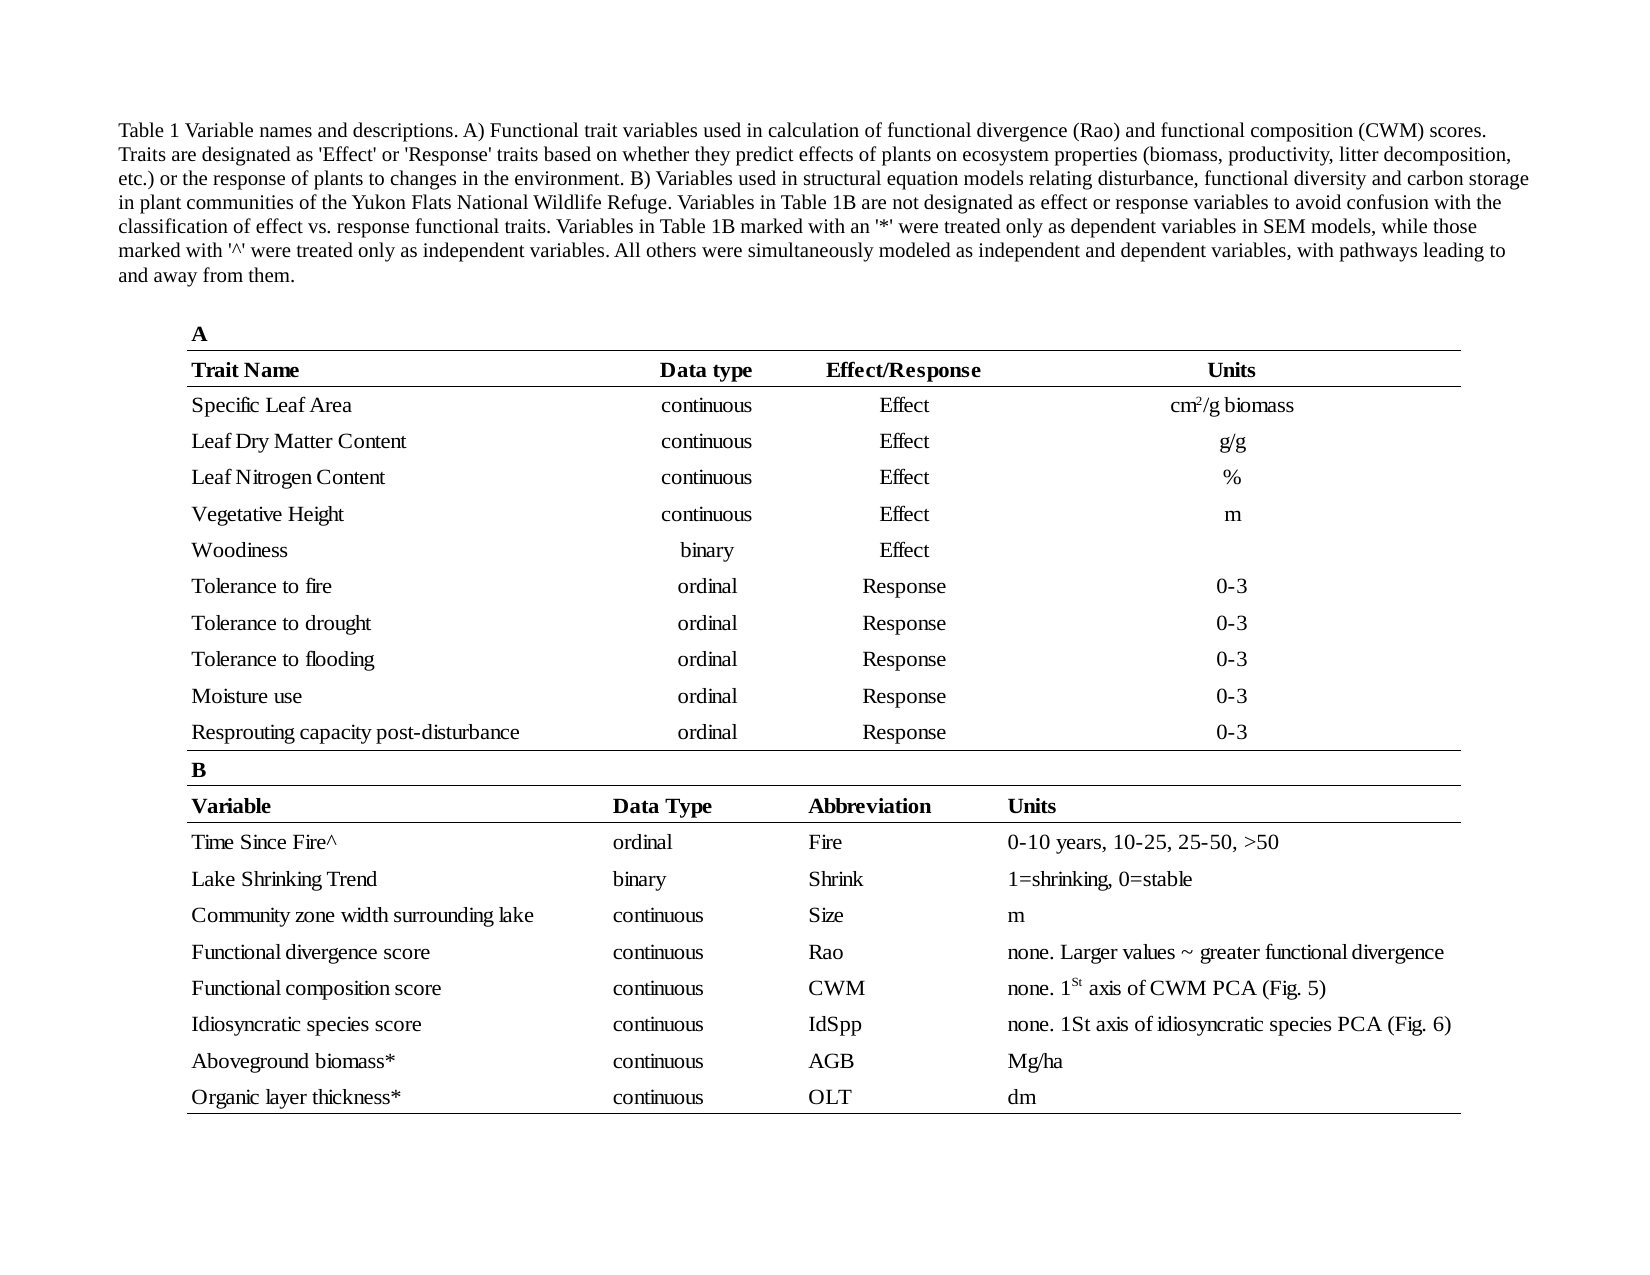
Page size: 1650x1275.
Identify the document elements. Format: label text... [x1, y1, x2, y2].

text Table 1 Variable names and descriptions. A) Functional trait variables used in calculation of functional divergence (Rao) and functional composition (CWM) scores. Traits are designated as 'Effect' or 'Response' traits based on whether they predict effects of plants on ecosystem properties (biomass, productivity, litter decomposition, etc.) or the response of plants to changes in the environment. B) Variables used in structural equation models relating disturbance, functional diversity and carbon storage in plant communities of the Yukon Flats National Wildlife Refuge. Variables in Table 1B are not designated as effect or response variables to avoid confusion with the classification of effect vs. response functional traits. Variables in Table 1B marked with an '*' were treated only as dependent variables in SEM models, while those marked with '^' were treated only as independent variables. All others were simultaneously modeled as independent and dependent variables, with pathways leading to and away from them. [118, 118, 1532, 287]
